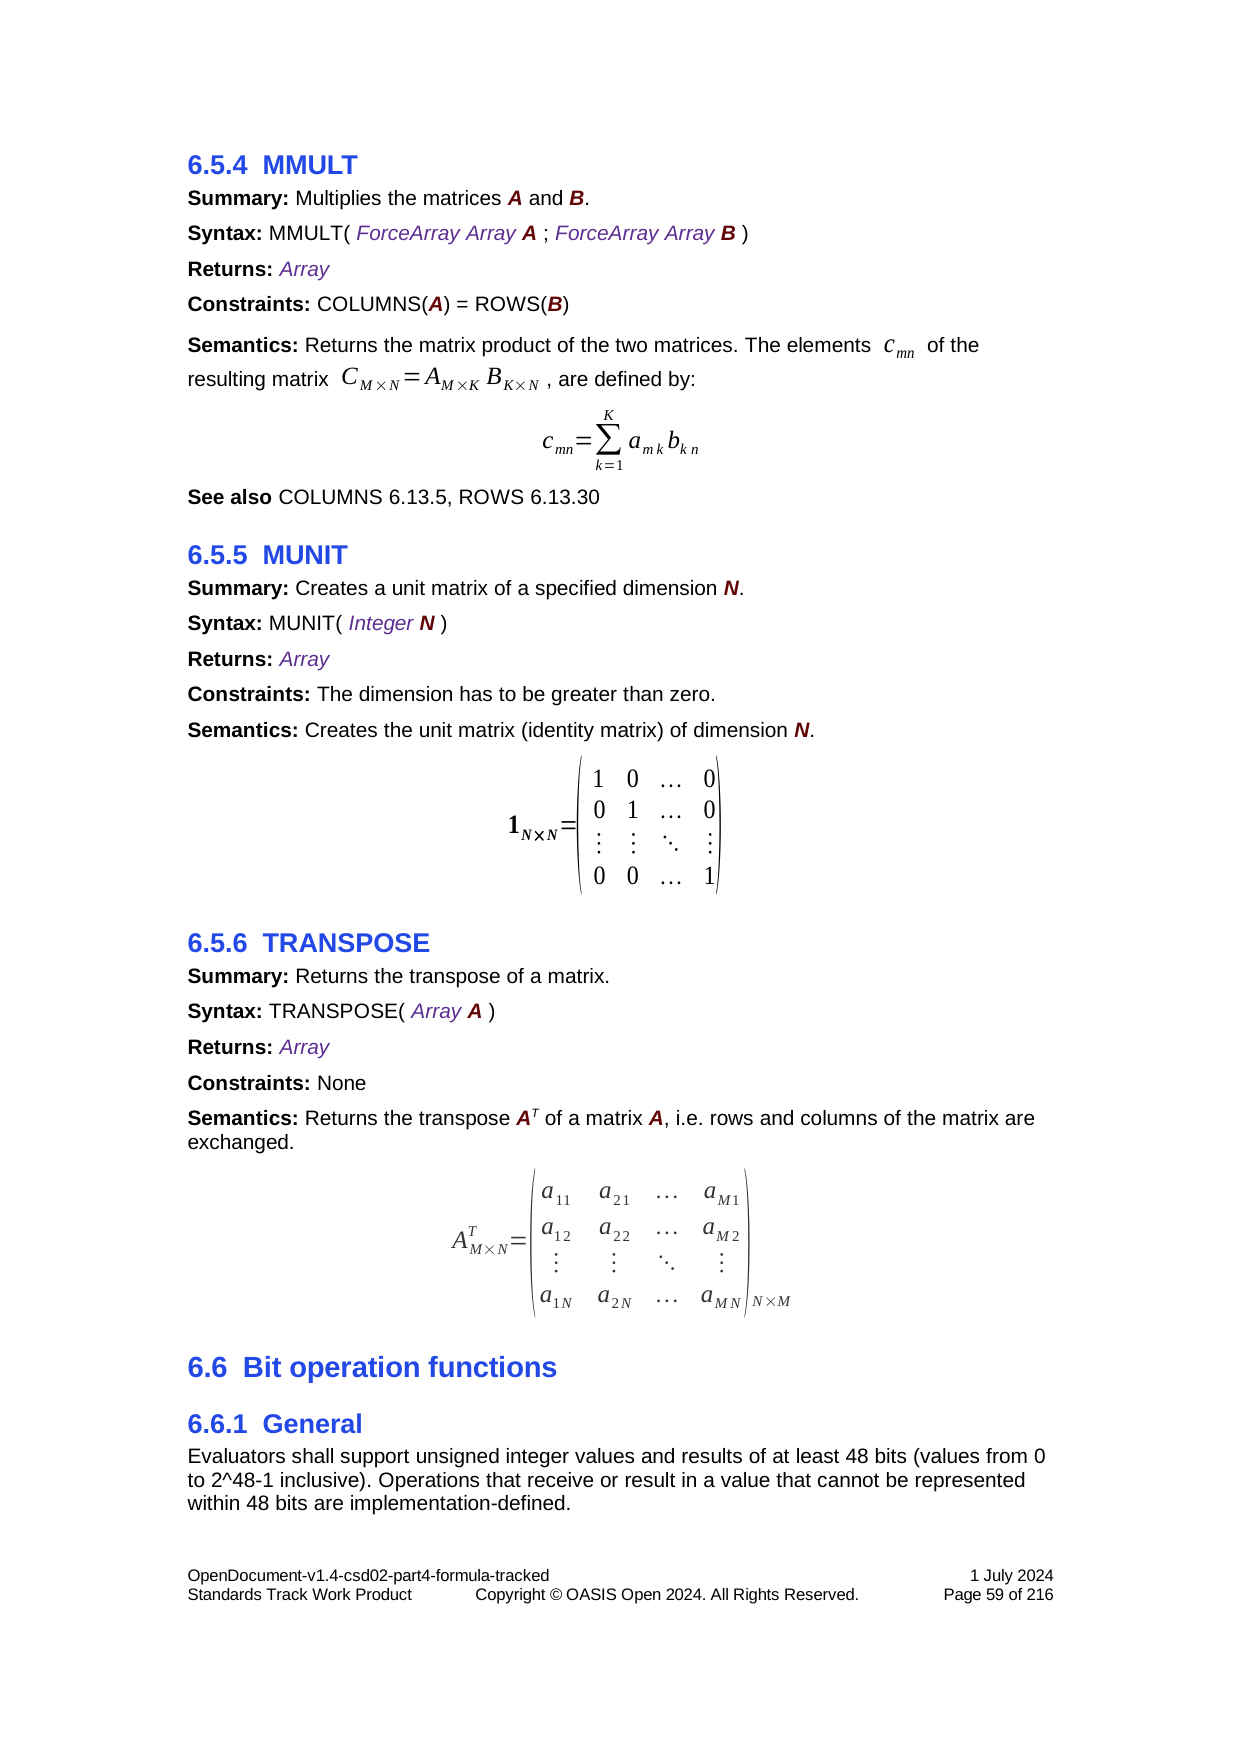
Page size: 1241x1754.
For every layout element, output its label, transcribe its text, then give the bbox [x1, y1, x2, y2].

subtitle Bit operation functions [187, 1351, 1053, 1384]
text Syntax: TRANSPOSE( Array A ) [187, 1000, 1053, 1023]
subtitle TRANSPOSE [187, 928, 1053, 958]
text Summary: Returns the transpose of a matrix. [187, 964, 1053, 988]
text Summary: Creates a unit matrix of a specified dimension N. [187, 576, 1053, 599]
text Semantics: Creates the unit matrix (identity matrix) of dimension N. [187, 718, 1053, 742]
text See also COLUMNS 6.13.5, ROWS 6.13.30 [187, 485, 1053, 509]
text Returns: Array [187, 1036, 1053, 1059]
subtitle MMULT [187, 150, 1053, 180]
subtitle MUNIT [187, 540, 1053, 570]
text Semantics: Returns the transpose AT of a matrix A, i.e. rows and columns of the matrix are exchanged. [187, 1107, 1053, 1154]
text Syntax: MUNIT( Integer N ) [187, 612, 1053, 635]
subtitle General [187, 1409, 1053, 1439]
text Syntax: MMULT( ForceArray Array A ; ForceArray Array B ) [187, 222, 1053, 245]
text Summary: Multiplies the matrices A and B. [187, 186, 1053, 209]
text Constraints: None [187, 1071, 1053, 1095]
text Returns: Array [187, 647, 1053, 671]
text Returns: Array [187, 257, 1053, 281]
text Evaluators shall support unsigned integer values and results of at least 48 bits (values from 0 to 2^48-1 inclusive). Operations that receive or result in a value that cannot be represented within 48 bits are implementation-defined. [187, 1445, 1053, 1515]
text Constraints: COLUMNS(A) = ROWS(B) [187, 293, 1053, 316]
text Constraints: The dimension has to be greater than zero. [187, 683, 1053, 706]
text Semantics: Returns the matrix product of the two matrices. The elements of the resulting matrix , are defined by: [187, 328, 1053, 394]
